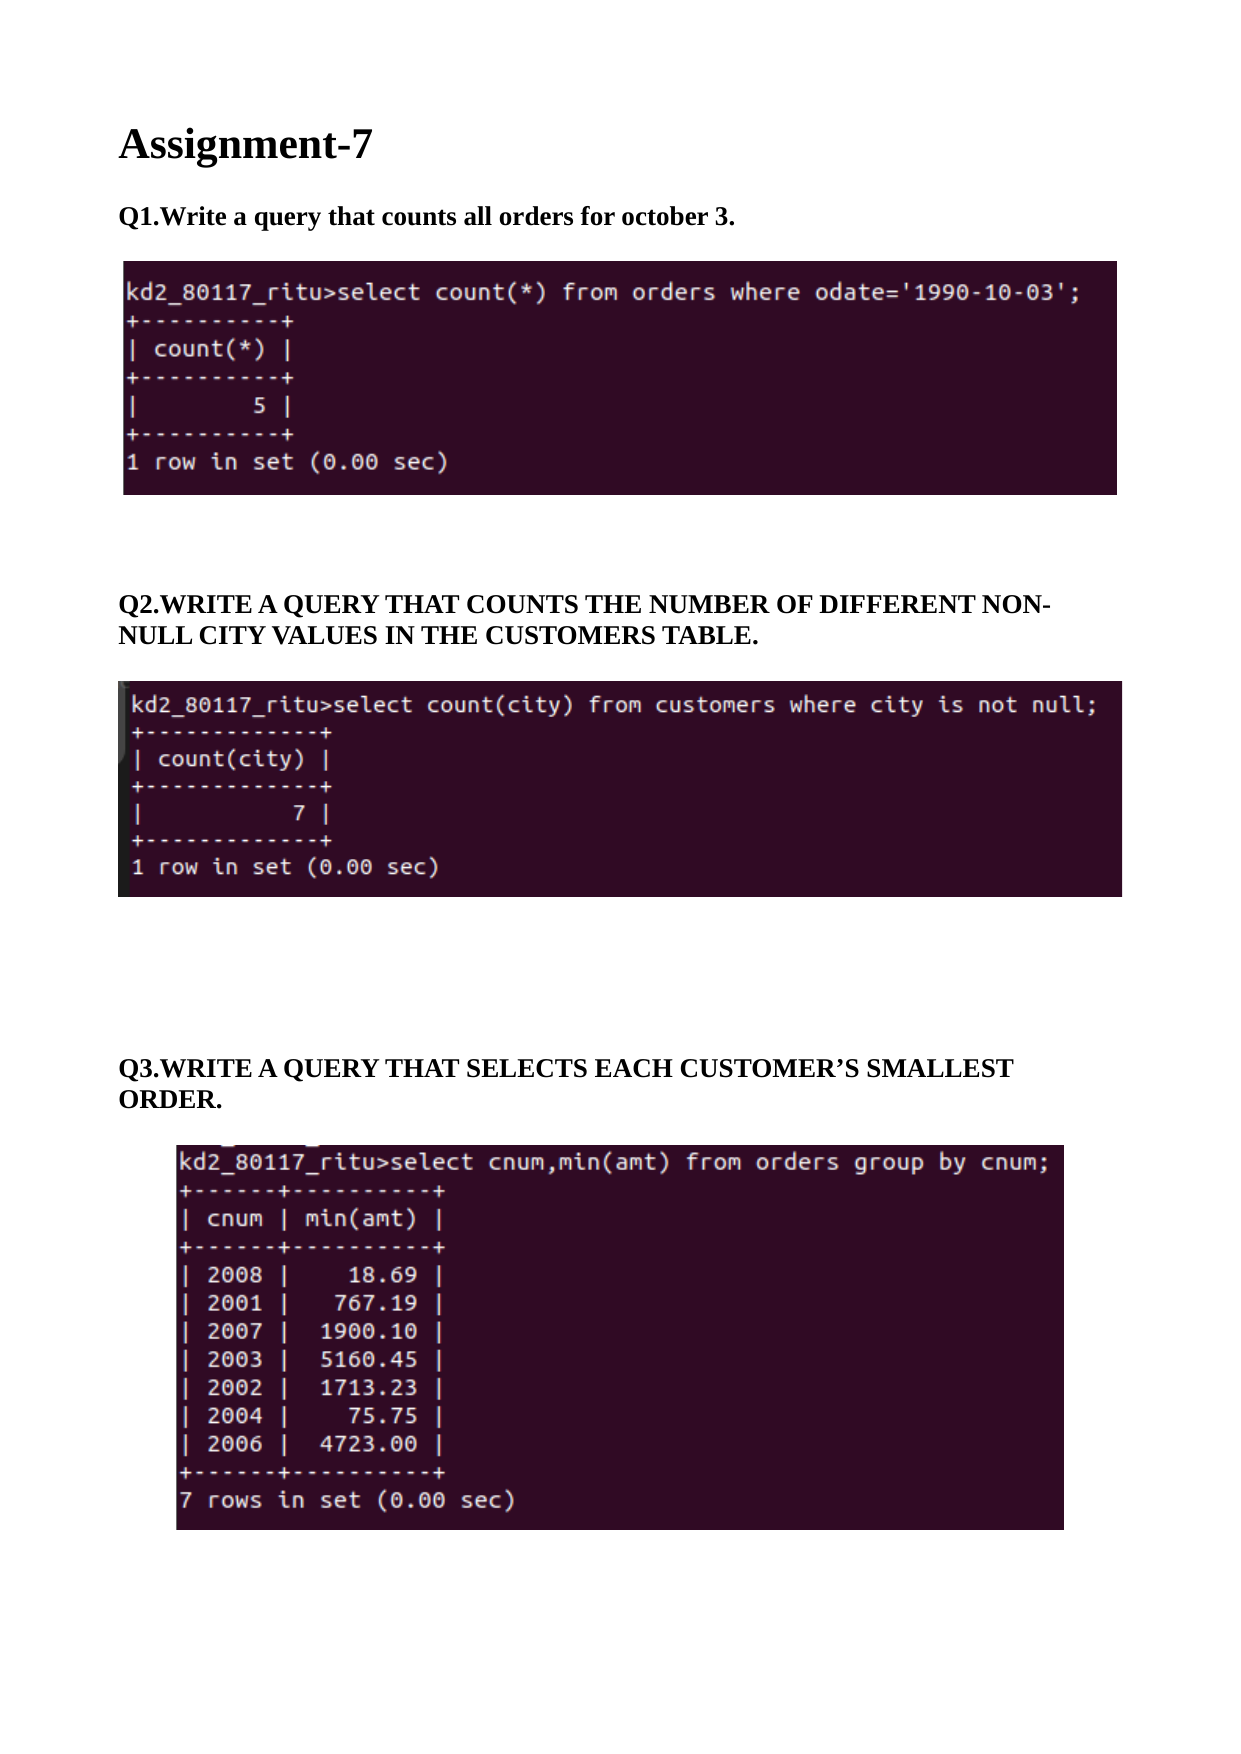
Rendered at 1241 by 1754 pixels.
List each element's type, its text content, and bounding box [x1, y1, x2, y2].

picture [123, 261, 1117, 495]
text Assignment-7 [118, 118, 1122, 168]
text Q1.Write a query that counts all orders for october 3. [118, 199, 1122, 231]
picture [176, 1145, 1064, 1530]
picture [118, 681, 1123, 897]
text Q3.WRITE A QUERY THAT SELECTS EACH CUSTOMER’S SMALLEST ORDER. [118, 1052, 1122, 1114]
text Q2.WRITE A QUERY THAT COUNTS THE NUMBER OF DIFFERENT NON-NULL CITY VALUES IN THE CUSTOMERS TABLE. [118, 588, 1122, 650]
